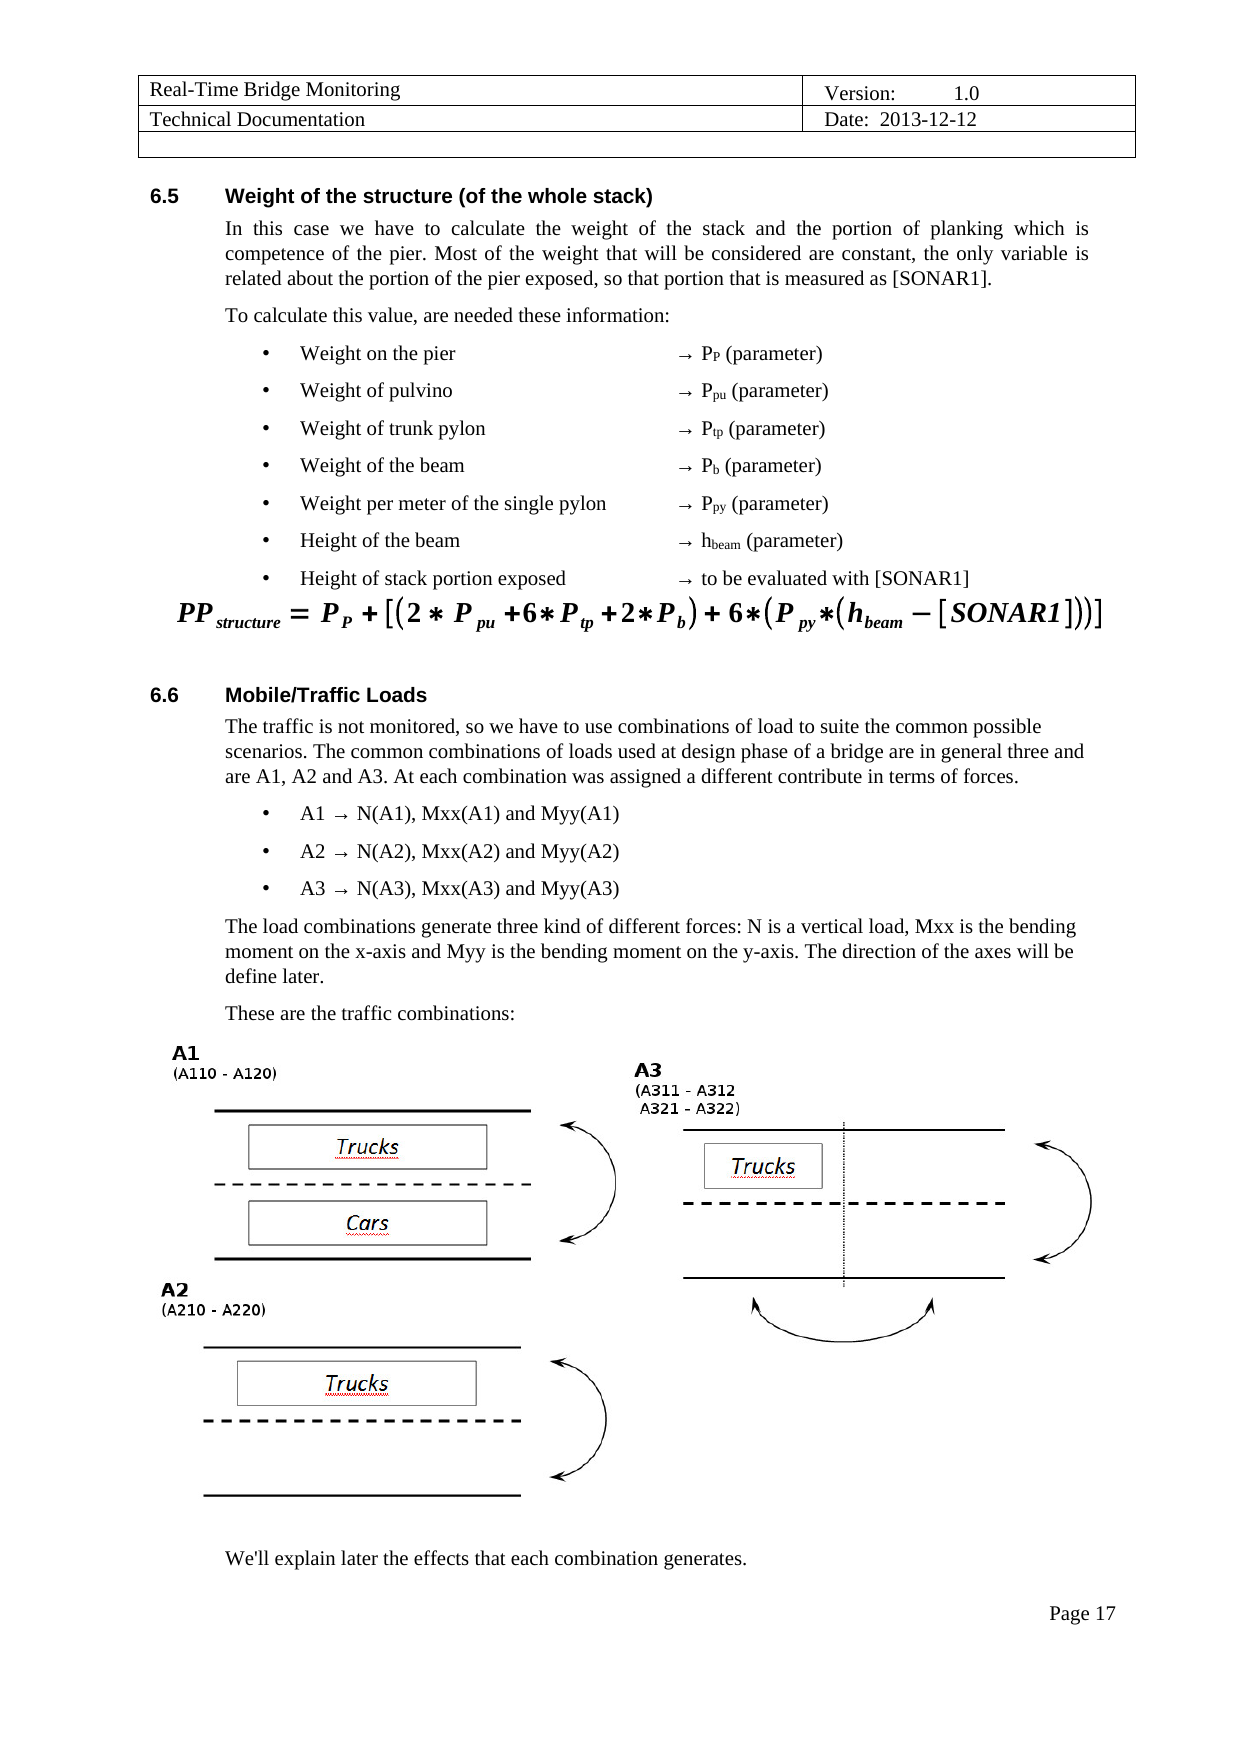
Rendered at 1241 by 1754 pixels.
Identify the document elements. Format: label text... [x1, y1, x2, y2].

list Weight of pulvino → Ppu (parameter) [262, 377, 1090, 402]
list Weight of the beam → Pb (parameter) [262, 452, 1090, 477]
subtitle Weight of the structure (of the whole stack) [150, 183, 1090, 208]
list Height of the beam → hbeam (parameter) [262, 527, 1090, 552]
list Weight on the pier → PP (parameter) [262, 339, 1090, 364]
text These are the traffic combinations: [225, 1000, 1090, 1025]
list A3 → N(A3), Mxx(A3) and Myy(A3) [262, 875, 1090, 900]
picture [165, 1037, 622, 1268]
picture [156, 1277, 614, 1509]
picture [628, 1053, 1099, 1349]
list A2 → N(A2), Mxx(A2) and Myy(A2) [262, 838, 1090, 863]
text We'll explain later the effects that each combination generates. [225, 1545, 1090, 1570]
list Height of stack portion exposed → to be evaluated with [SONAR1] [262, 564, 1090, 589]
subtitle Mobile/Traffic Loads [150, 681, 1090, 706]
text To calculate this value, are needed these information: [225, 302, 1090, 327]
list Weight per meter of the single pylon → Ppy (parameter) [262, 489, 1090, 514]
text In this case we have to calculate the weight of the stack and the portion of planking which is competence of the pier. Most of the weight that will be considered are constant, the only variable is related about the portion of the pier exposed, so that portion that is measured as [SONAR1]. [225, 214, 1090, 289]
list A1 → N(A1), Mxx(A1) and Myy(A1) [262, 800, 1090, 825]
text The traffic is not monitored, so we have to use combinations of load to suite the common possible scenarios. The common combinations of loads used at design phase of a bridge are in general three and are A1, A2 and A3. At each combination was assigned a different contribute in terms of forces. [225, 713, 1090, 788]
text The load combinations generate three kind of different forces: N is a vertical load, Mxx is the bending moment on the x-axis and Myy is the bending moment on the y-axis. The direction of the axes will be define later. [225, 913, 1090, 988]
list Weight of trunk pylon → Ptp (parameter) [262, 414, 1090, 439]
